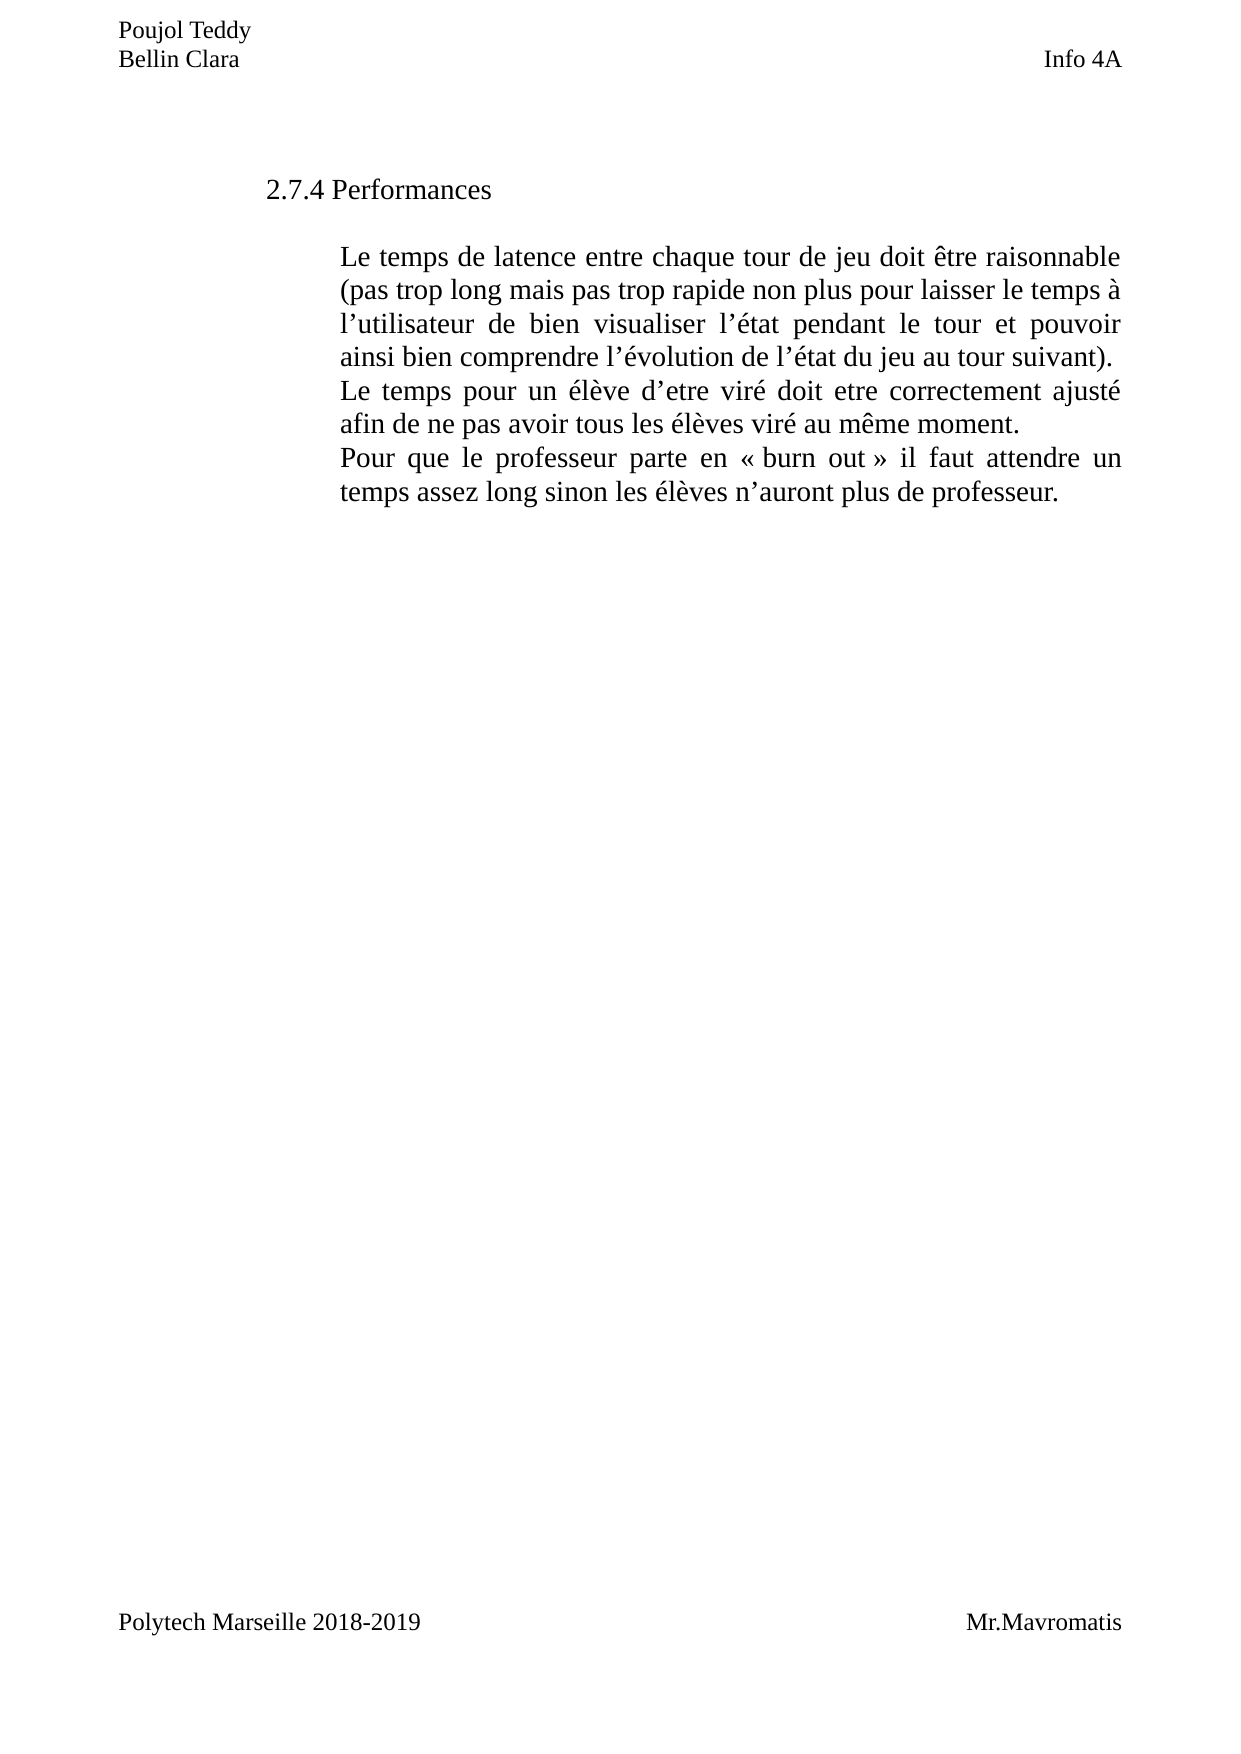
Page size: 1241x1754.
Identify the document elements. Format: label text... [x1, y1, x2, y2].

text 2.7.4 Performances [118, 172, 1122, 205]
text Le temps pour un élève d’etre viré doit etre correctement ajusté afin de ne pas avoir tous les élèves viré au même moment. [340, 373, 1122, 440]
text Pour que le professeur parte en « burn out » il faut attendre un temps assez long sinon les élèves n’auront plus de professeur. [340, 440, 1122, 507]
text Le temps de latence entre chaque tour de jeu doit être raisonnable (pas trop long mais pas trop rapide non plus pour laisser le temps à l’utilisateur de bien visualiser l’état pendant le tour et pouvoir ainsi bien comprendre l’évolution de l’état du jeu au tour suivant). [340, 239, 1122, 373]
